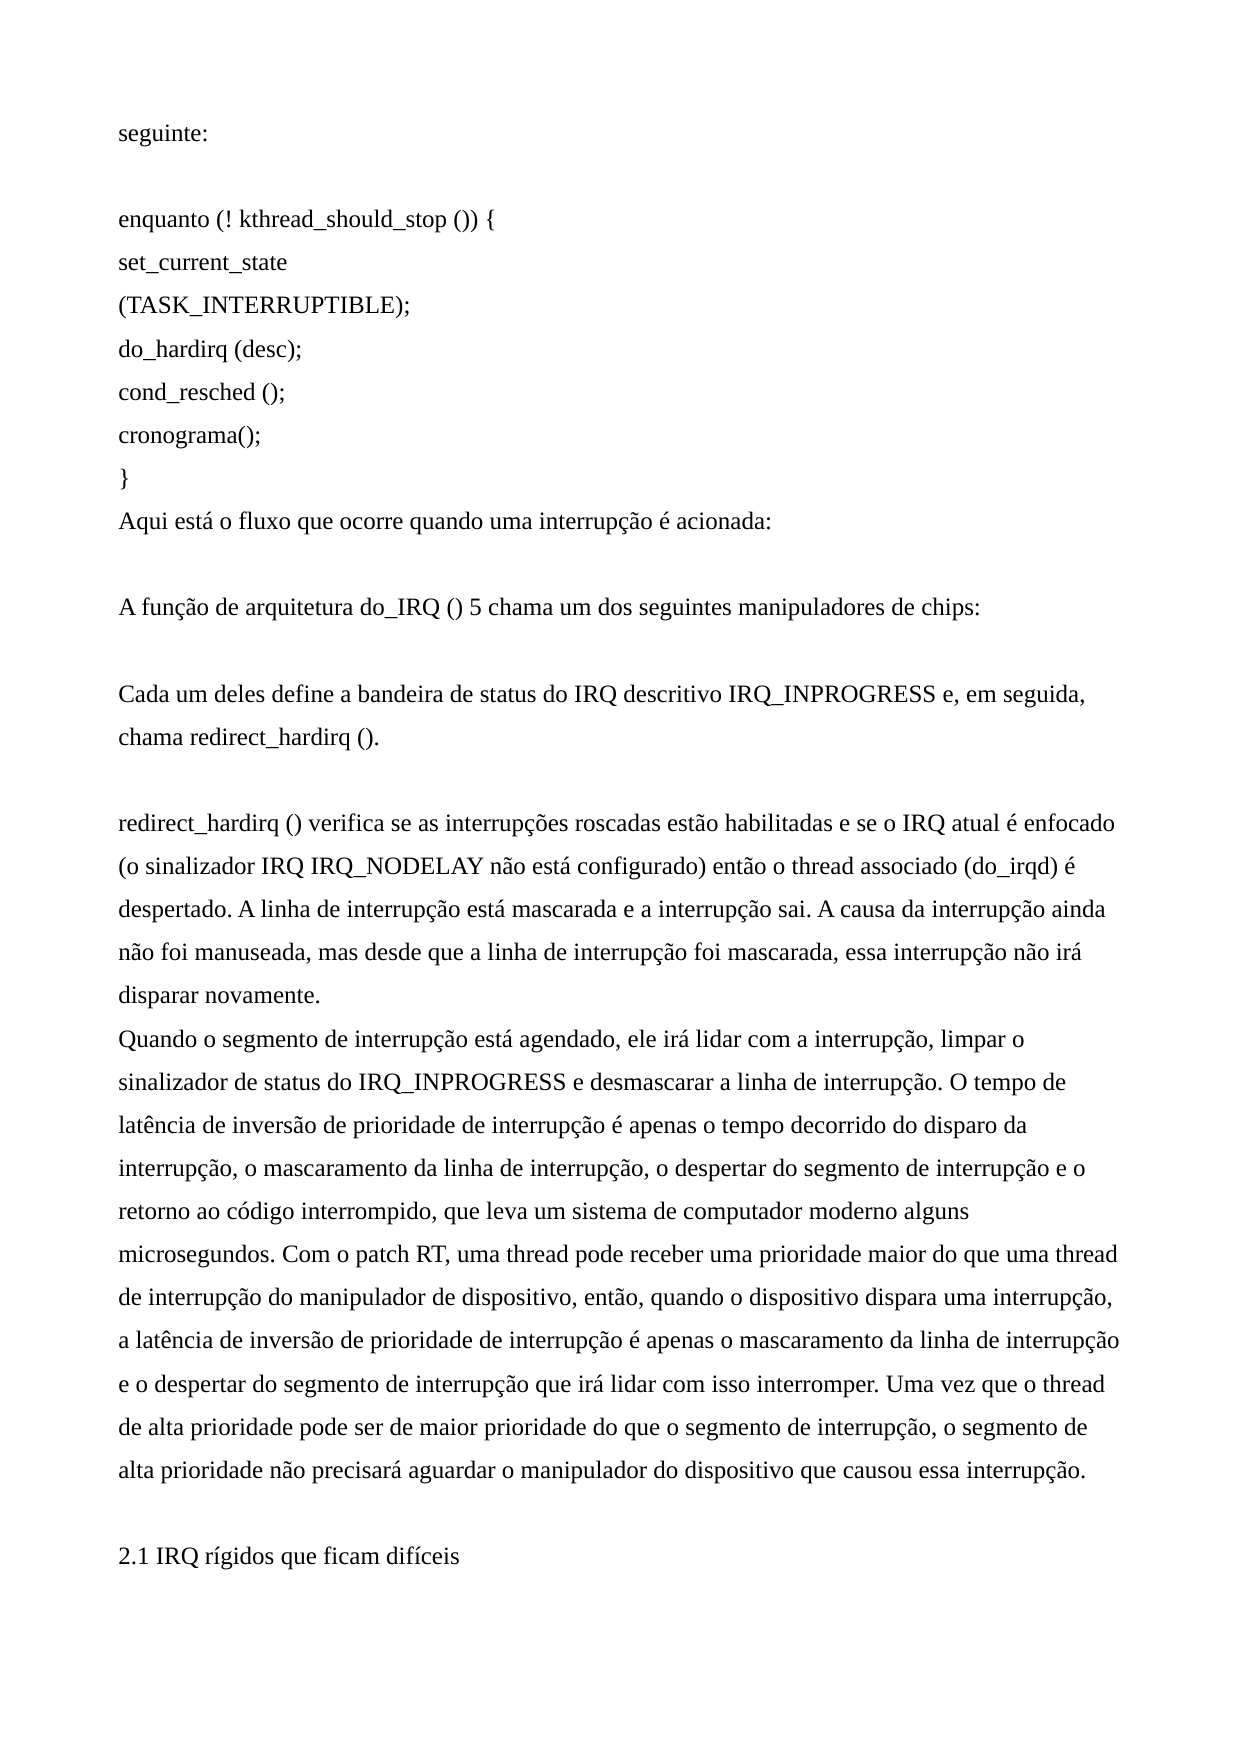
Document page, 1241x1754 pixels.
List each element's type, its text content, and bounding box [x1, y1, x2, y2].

text Cada um deles define a bandeira de status do IRQ descritivo IRQ_INPROGRESS e, em seguida, chama redirect_hardirq (). [118, 679, 1122, 751]
text 2.1 IRQ rígidos que ficam difíceis [118, 1541, 1122, 1613]
text redirect_hardirq () verifica se as interrupções roscadas estão habilitadas e se o IRQ atual é enfocado (o sinalizador IRQ IRQ_NODELAY não está configurado) então o thread associado (do_irqd) é despertado. A linha de interrupção está mascarada e a interrupção sai. A causa da interrupção ainda não foi manuseada, mas desde que a linha de interrupção foi mascarada, essa interrupção não irá disparar novamente. Quando o segmento de interrupção está agendado, ele irá lidar com a interrupção, limpar o sinalizador de status do IRQ_INPROGRESS e desmascarar a linha de interrupção. O tempo de latência de inversão de prioridade de interrupção é apenas o tempo decorrido do disparo da interrupção, o mascaramento da linha de interrupção, o despertar do segmento de interrupção e o retorno ao código interrompido, que leva um sistema de computador moderno alguns microsegundos. Com o patch RT, uma thread pode receber uma prioridade maior do que uma thread de interrupção do manipulador de dispositivo, então, quando o dispositivo dispara uma interrupção, a latência de inversão de prioridade de interrupção é apenas o mascaramento da linha de interrupção e o despertar do segmento de interrupção que irá lidar com isso interromper. Uma vez que o thread de alta prioridade pode ser de maior prioridade do que o segmento de interrupção, o segmento de alta prioridade não precisará aguardar o manipulador do dispositivo que causou essa interrupção. [118, 808, 1122, 1484]
text seguinte: enquanto (! kthread_should_stop ()) { set_current_state (TASK_INTERRUPTIBLE); do_hardirq (desc); cond_resched (); cronograma(); } Aqui está o fluxo que ocorre quando uma interrupção é acionada: A função de arquitetura do_IRQ () 5 chama um dos seguintes manipuladores de chips: [118, 118, 1122, 621]
